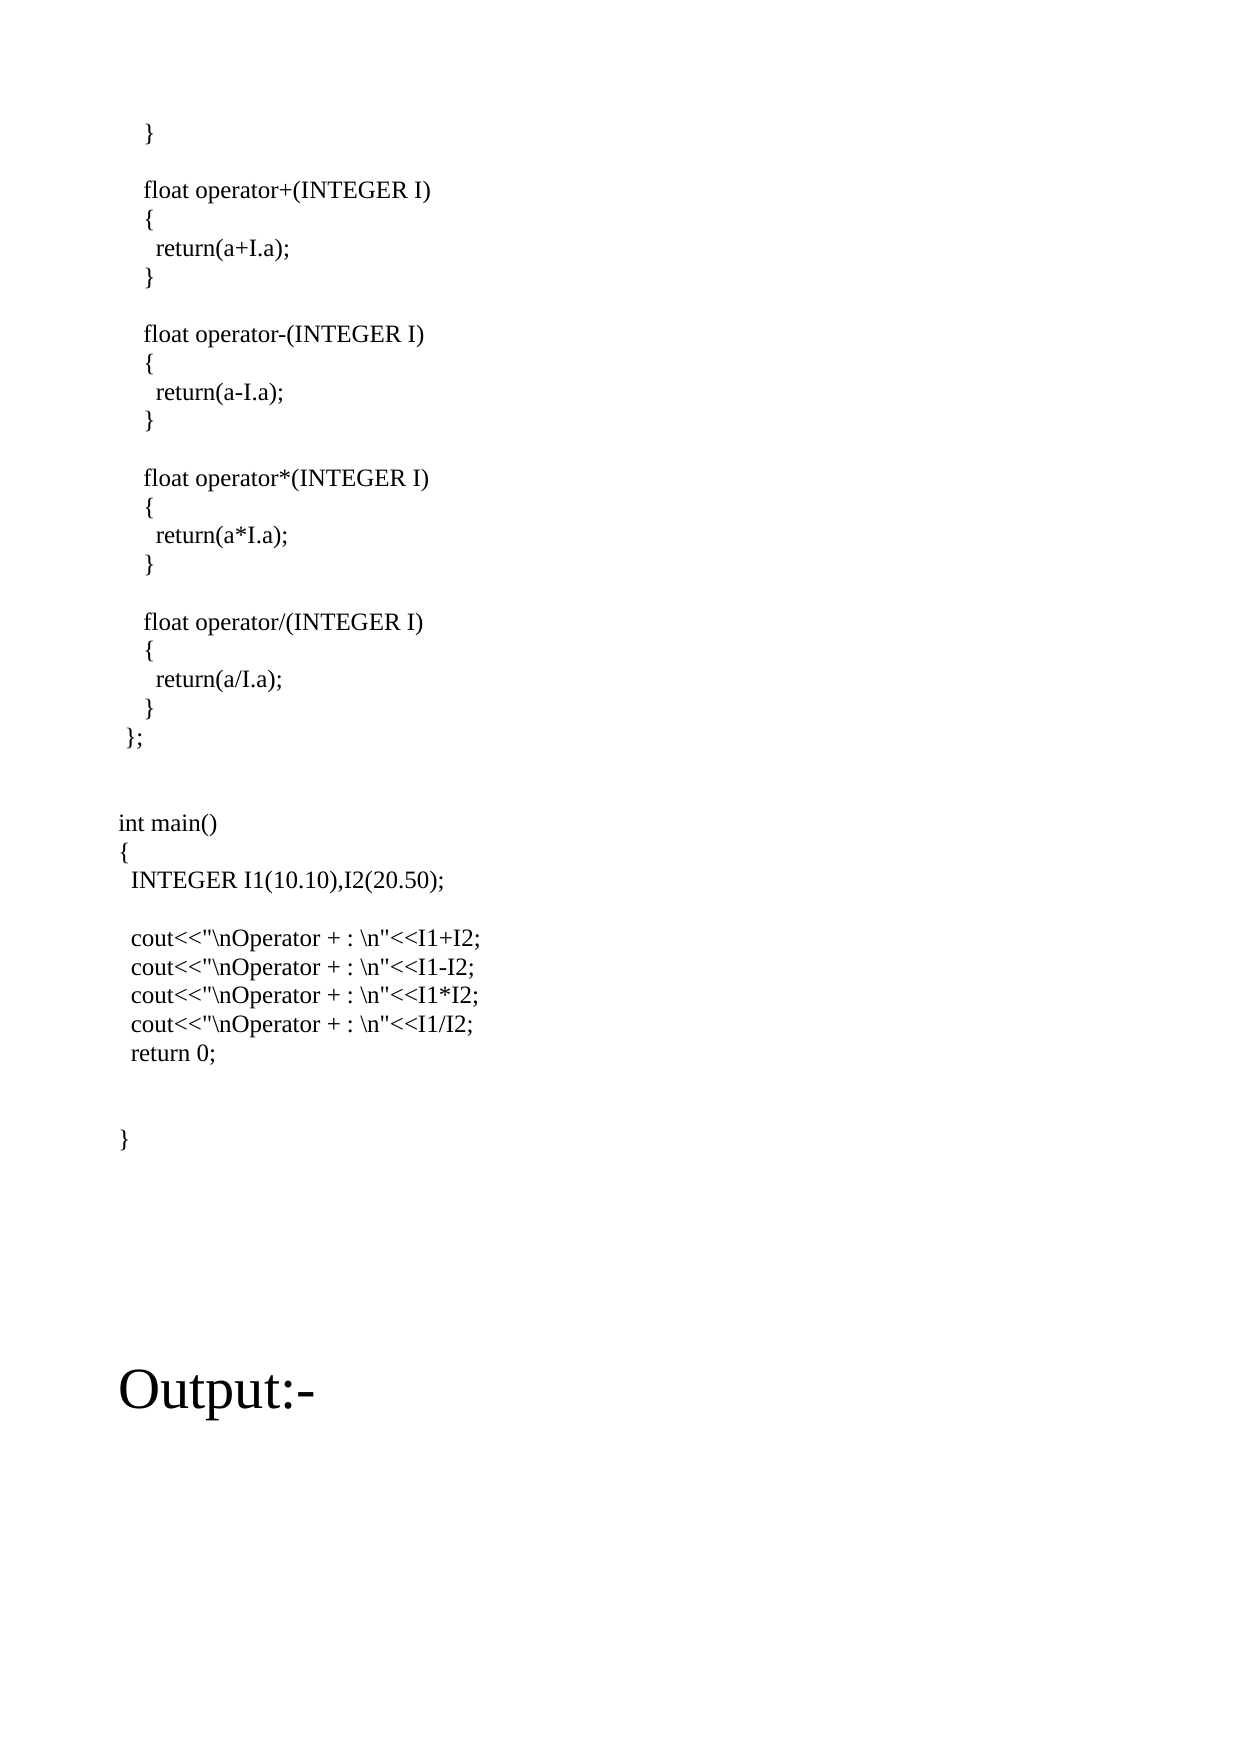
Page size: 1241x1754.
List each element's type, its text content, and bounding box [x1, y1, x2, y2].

text }; [118, 722, 1122, 751]
text float operator+(INTEGER I) [118, 176, 1122, 204]
text return(a*I.a); [118, 521, 1122, 549]
text cout<<"\nOperator + : \n"<<I1+I2; [118, 923, 1122, 952]
text cout<<"\nOperator + : \n"<<I1-I2; [118, 952, 1122, 981]
text cout<<"\nOperator + : \n"<<I1*I2; [118, 981, 1122, 1009]
text } [118, 262, 1122, 291]
text int main() [118, 808, 1122, 837]
text } [118, 693, 1122, 722]
text } [118, 1124, 1122, 1153]
text return 0; [118, 1038, 1122, 1067]
text { [118, 348, 1122, 377]
text { [118, 837, 1122, 866]
text return(a-I.a); [118, 377, 1122, 406]
text } [118, 118, 1122, 147]
text return(a+I.a); [118, 233, 1122, 262]
text float operator*(INTEGER I) [118, 463, 1122, 492]
text INTEGER I1(10.10),I2(20.50); [118, 866, 1122, 894]
text float operator/(INTEGER I) [118, 607, 1122, 636]
text { [118, 636, 1122, 664]
text Output:- [118, 1354, 1122, 1421]
text return(a/I.a); [118, 664, 1122, 693]
text float operator-(INTEGER I) [118, 319, 1122, 348]
text } [118, 549, 1122, 578]
text } [118, 406, 1122, 434]
text { [118, 204, 1122, 233]
text cout<<"\nOperator + : \n"<<I1/I2; [118, 1009, 1122, 1038]
text { [118, 492, 1122, 521]
